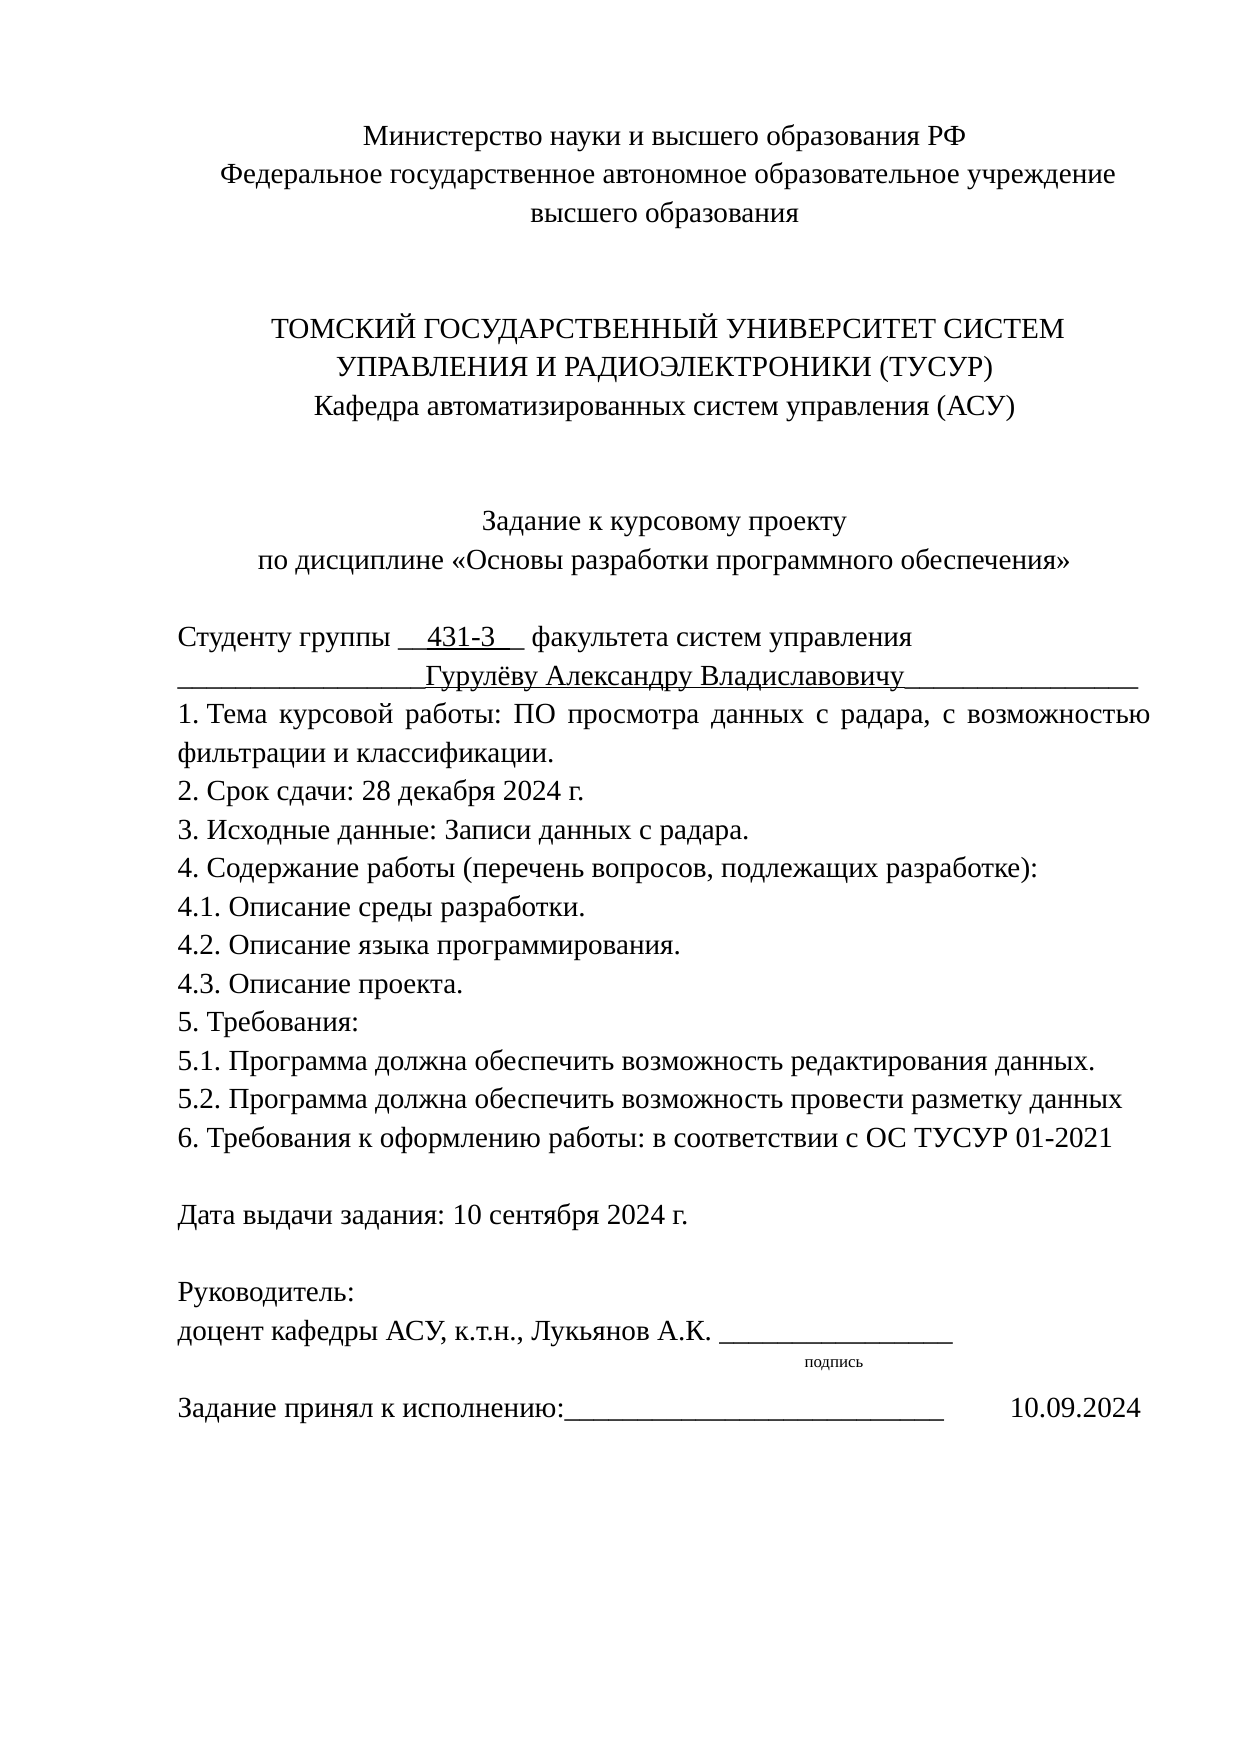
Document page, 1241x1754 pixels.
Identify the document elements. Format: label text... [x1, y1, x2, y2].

text Студенту группы __431-3__ факультета систем управления [177, 619, 1152, 653]
text подпись [177, 1351, 1152, 1385]
list Описание языка программирования. [177, 927, 1152, 961]
list Программа должна обеспечить возможность провести разметку данных [177, 1082, 1152, 1115]
text по дисциплине «Основы разработки программного обеспечения» [177, 542, 1152, 576]
text Дата выдачи задания: 10 сентября 2024 г. [177, 1197, 1152, 1231]
list Описание проекта. [177, 966, 1152, 999]
text Федеральное государственное автономное образовательное учреждение высшего образования [177, 157, 1152, 229]
text Кафедра автоматизированных систем управления (АСУ) [177, 388, 1152, 421]
text Задание принял к исполнению:__________________________ 10.09.2024 [177, 1390, 1152, 1423]
list Описание среды разработки. [177, 889, 1152, 922]
list Тема курсовой работы: ПО просмотра данных с радара, с возможностью фильтрации и классификации. [177, 696, 1152, 768]
text _________________Гурулёву Александру Владиславовичу________________ [177, 658, 1152, 691]
list Срок сдачи: 28 декабря 2024 г. [177, 773, 1152, 807]
list Требования: [177, 1004, 1152, 1038]
text Руководитель: [177, 1274, 1152, 1308]
text Министерство науки и высшего образования РФ [177, 118, 1152, 152]
list Содержание работы (перечень вопросов, подлежащих разработке): [177, 850, 1152, 884]
list Требования к оформлению работы: в соответствии с ОС ТУСУР 01-2021 [177, 1120, 1152, 1154]
list Исходные данные: Записи данных с радара. [177, 812, 1152, 845]
text ТОМСКИЙ ГОСУДАРСТВЕННЫЙ УНИВЕРСИТЕТ СИСТЕМ УПРАВЛЕНИЯ И РАДИОЭЛЕКТРОНИКИ (ТУСУР) [177, 311, 1152, 383]
text Задание к курсовому проекту [177, 503, 1152, 537]
list Программа должна обеспечить возможность редактирования данных. [177, 1043, 1152, 1077]
text доцент кафедры АСУ, к.т.н., Лукьянов А.К. ________________ [177, 1313, 1152, 1346]
